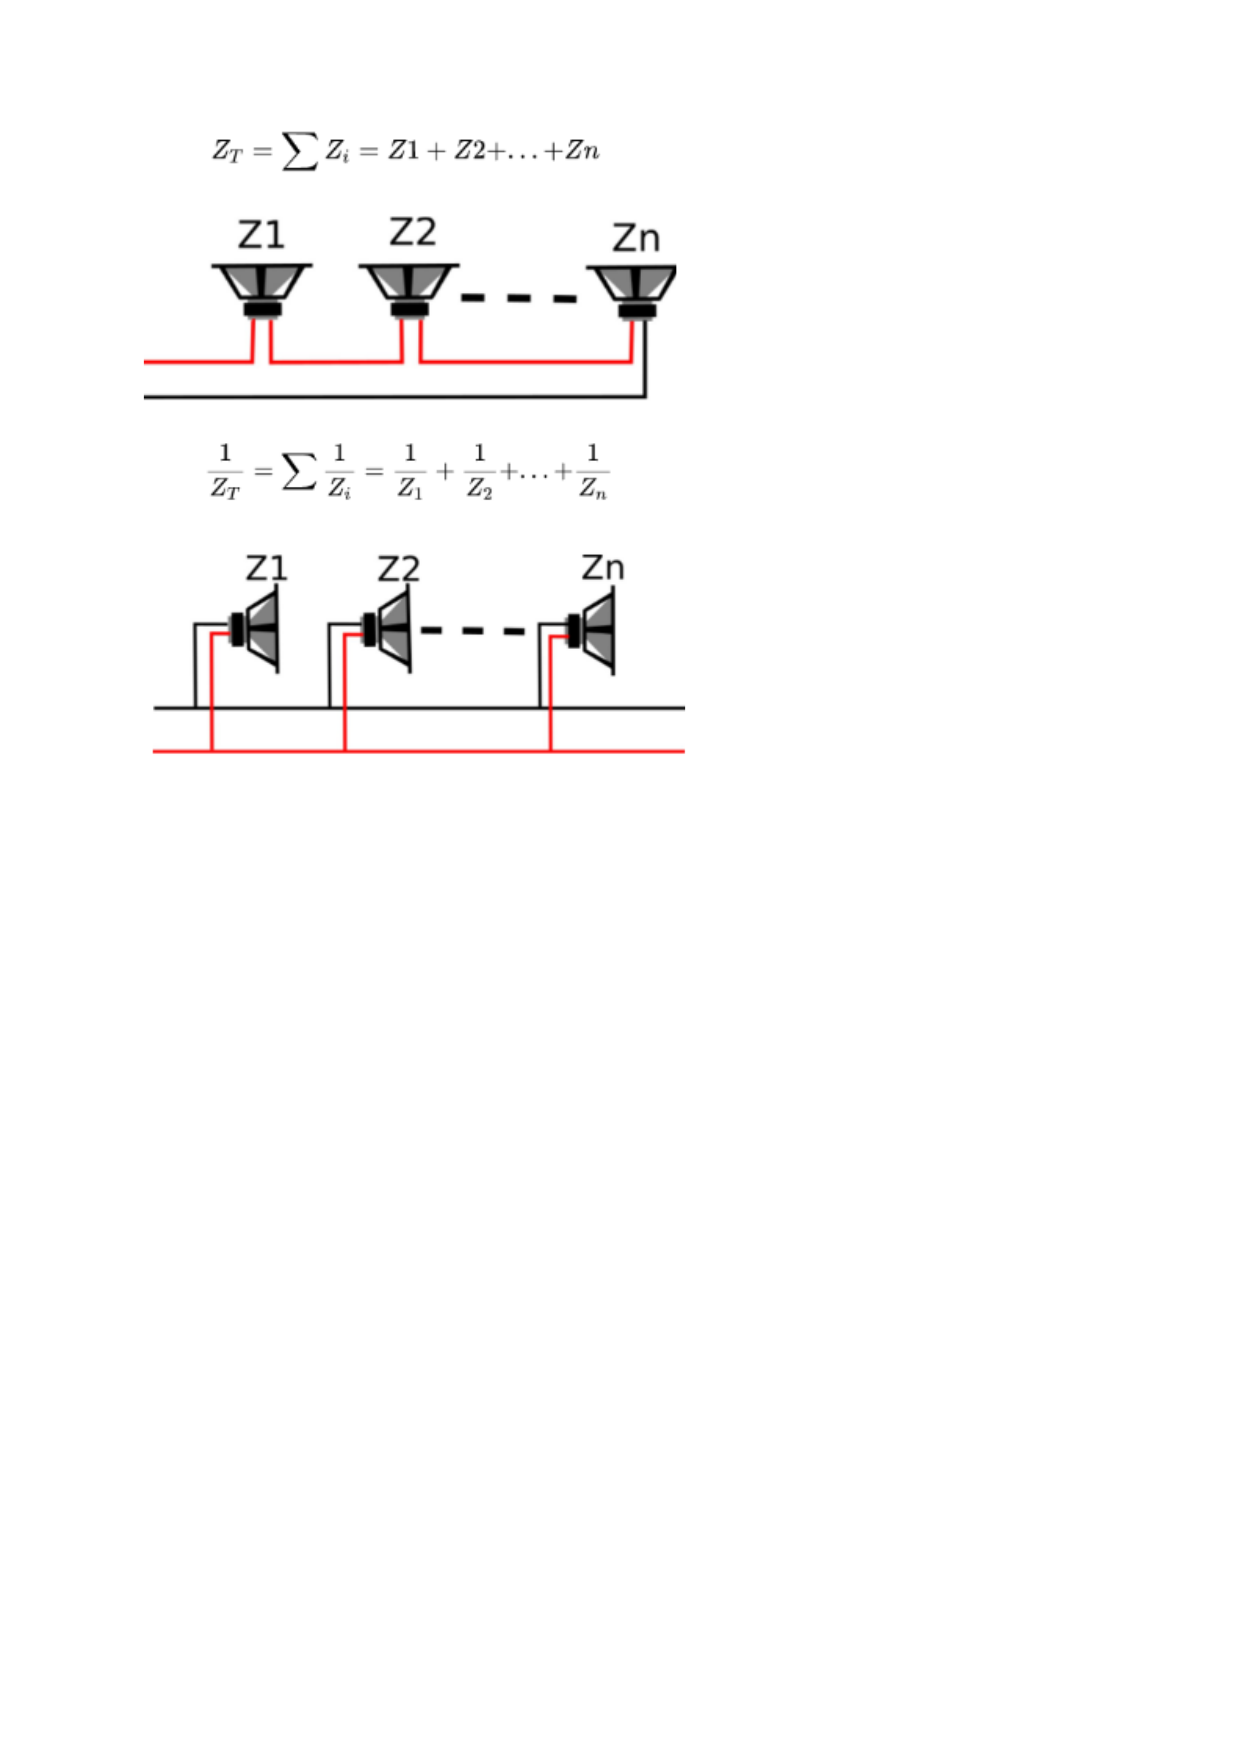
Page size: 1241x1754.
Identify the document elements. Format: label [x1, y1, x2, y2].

picture [152, 428, 686, 757]
picture [143, 118, 677, 419]
